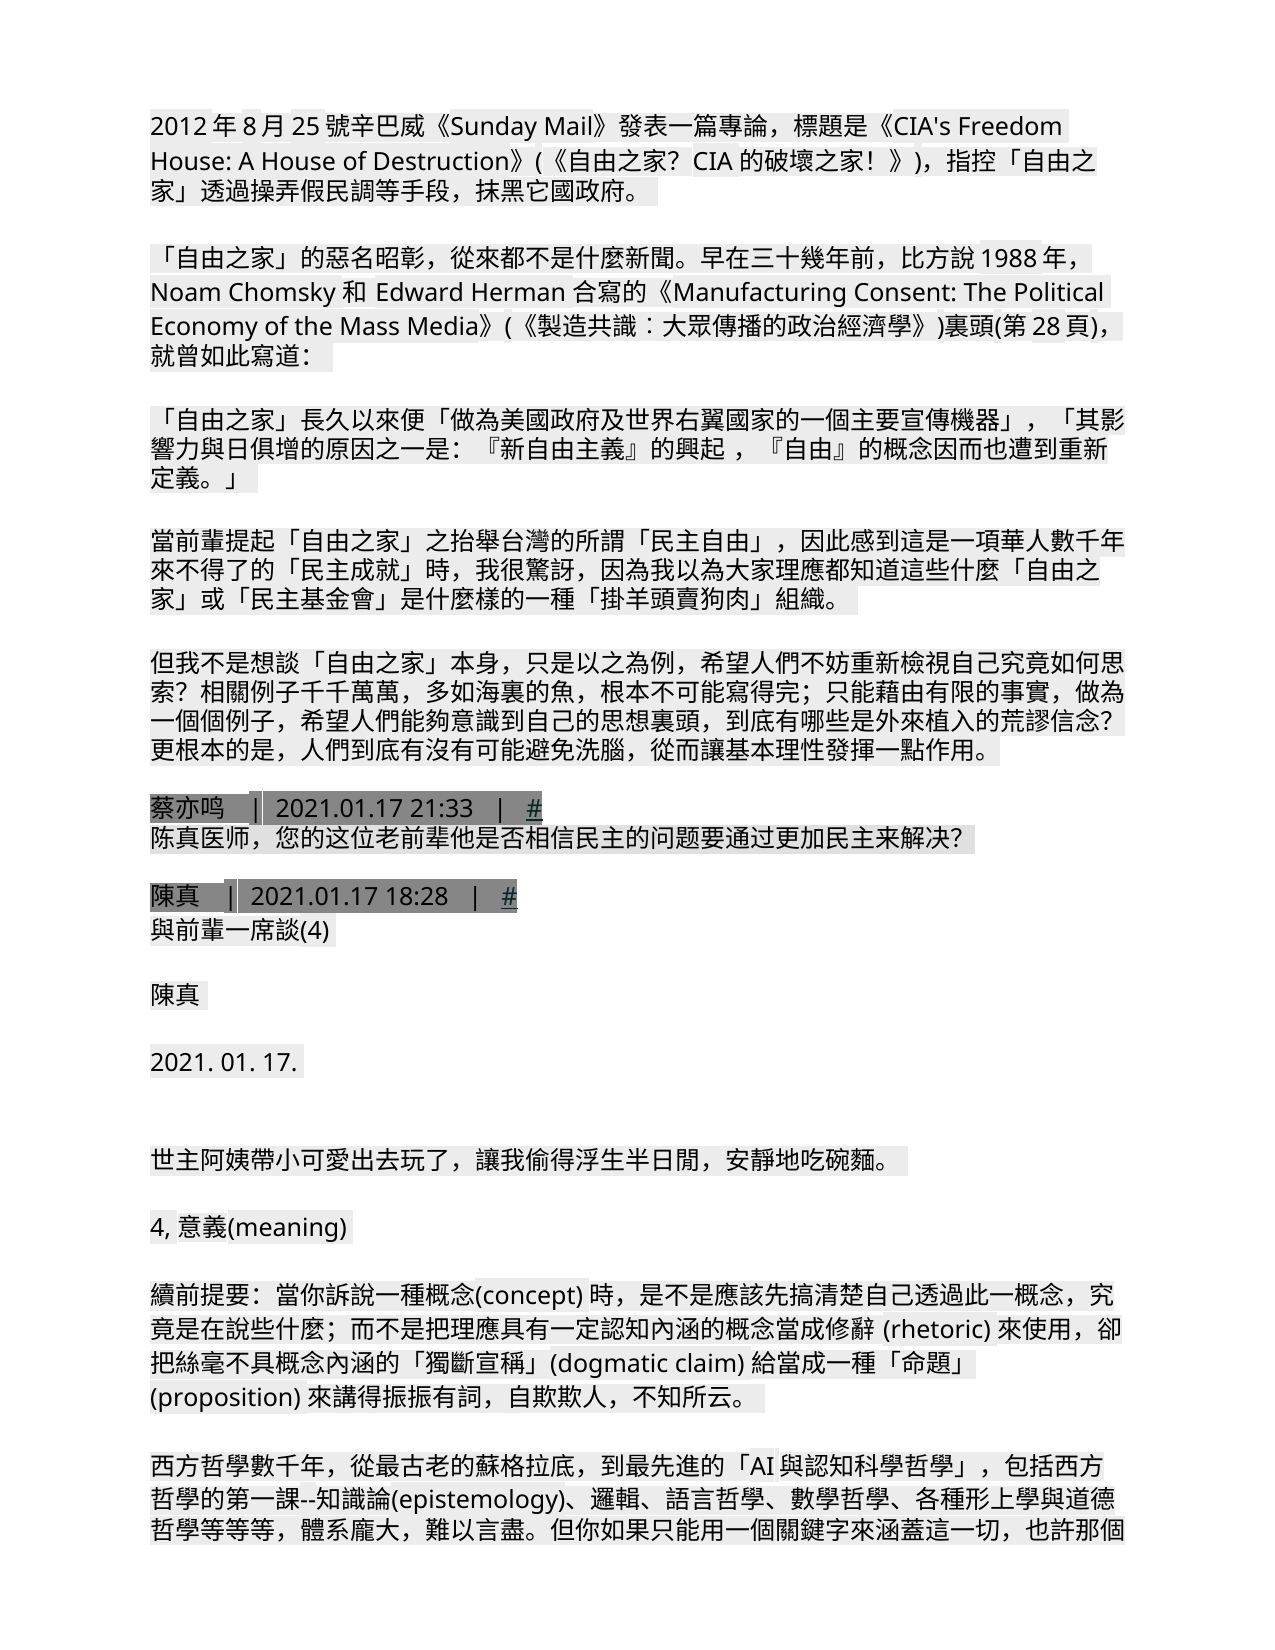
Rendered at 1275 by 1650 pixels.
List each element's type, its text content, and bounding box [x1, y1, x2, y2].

text 蔡亦鸣 | 2021.01.17 21:33 | # [150, 791, 1125, 825]
text 陳真 | 2021.01.17 18:28 | # [150, 879, 1125, 913]
text 陈真医师，您的这位老前辈他是否相信民主的问题要通过更加民主来解决？ [150, 825, 1125, 854]
text 與前輩一席談(4) 陳真 2021. 01. 17. 世主阿姨帶小可愛出去玩了，讓我偷得浮生半日閒，安靜地吃碗麵。 4, 意義(meaning) 續前提要：當你訴說一種概念(concept) 時，是不是應該先搞清楚自己透過此一概念，究竟是在說些什麼；而不是把理應具有一定認知內涵的概念當成修辭 (rhetoric) 來使用，卻把絲毫不具概念內涵的「獨斷宣稱」(dogmatic claim) 給當成一種「命題」(proposition) 來講得振振有詞，自欺欺人，不知所云。 西方哲學數千年，從最古老的蘇格拉底，到最先進的「AI與認知科學哲學」，包括西方哲學的第一課--知識論(epistemology)、邏輯、語言哲學、數學哲學、各種形上學與道德哲學等等等，體系龐大，難以言盡。但你如果只能用一個關鍵字來涵蓋這一切，也許那個 [150, 913, 1125, 1545]
text 與前輩一席談(5) 陳真 2021. 01. 18. 亦鳴你好，我沒法替這位前輩回答，但從談話中，我感覺他認為即使是他口中所謂台灣「破碎的民主」，都還是非常值得驕傲，是華人幾千年來的光榮。他說，美國Freedom House(「自由之家」)把台灣列為十大民主國家(佔第十位)，比美國(排名第十一)還民主。 我猜，中國大陸應該排名倒數一、二名才對。其實，別說台灣排第十，就算排世界第一或宇宙第一也是可以的；如果美國認為有此政治需要的話，愛給誰排第幾就排第幾。 6.「自由之家」是NGO嗎？ 當然不是。它是一個惡名昭彰的CIA附隨組織。表面上是民間NGO，實際上，它一年十幾億台幣的預算，八成五以上直接來自美國官方。比方說，2016年「自由之家」的總預算是兩千九百七十萬美元，其中兩千四百八十多萬美元來自美國政府。 也就是說，它不是什麼NGO（非政府組織），它不折不扣就是一個帶有強烈情治色彩的政府機構，一方面從事宣傳戰，醜化敵對國家，一方面在海外敵對國家資助恐怖主義活動，顛覆合法政權，製造動亂。 2001年5月，聯合國舉行一項聽證會，「自由之家」拒絕出席。古巴政府於會中出示多項證據，指控「自由之家」針對古巴從事各項非法政治活動。古巴駐聯合國大使說：「自由之家」長年資助反古巴政府的多個恐怖組織，執行顛覆任務，其作為美國政府之特殊任務的政治工具，此一事實，世人皆知，從來都不是什麼祕密。」 古巴舉出多項證據，證明「自由之家」為 CIA 在海外執行顛覆它國政權、製造動亂之祕密任務，並進一步點名指出：跟「自由之家」關係十分密切的 Frank Garcon，正是CIA 之古巴計劃的主任；透過他，CIA 下達祕密指令給「自由之家」，針對古巴執行非法任務。 聯合國聽證會後，「自由之家」發表聲明否認一切指控，並表明自身為一「人權組織」，並誓言將不計毀譽，繼續捍衛人權，繼續為受害者發聲。 古巴駐聯合國大使隨後反駁說，為何「自由之家」所「捍衛人權與自由」的對象從來都不包括美國及其盟友？為何那些被「自由之家」所妖魔化或製造動亂的國家，恰恰也都一一符合了美國當下的政治利益？ 2012年8月25號辛巴威《Sunday Mail》發表一篇專論，標題是《CIA's Freedom House: A House of Destruction》(《自由之家？CIA 的破壞之家！》)，指控「自由之家」透過操弄假民調等手段，抹黑它國政府。 「自由之家」的惡名昭彰，從來都不是什麼新聞。早在三十幾年前，比方說1988年，Noam Chomsky 和 Edward Herman 合寫的《Manufacturing Consent: The Political Economy of the Mass Media》(《製造共識︰大眾傳播的政治經濟學》)裏頭(第28頁)，就曾如此寫道： 「自由之家」長久以來便「做為美國政府及世界右翼國家的一個主要宣傳機器」，「其影響力與日俱增的原因之一是：『新自由主義』的興起 ，『自由』的概念因而也遭到重新定義。」 當前輩提起「自由之家」之抬舉台灣的所謂「民主自由」，因此感到這是一項華人數千年來不得了的「民主成就」時，我很驚訝，因為我以為大家理應都知道這些什麼「自由之家」或「民主基金會」是什麼樣的一種「掛羊頭賣狗肉」組織。 但我不是想談「自由之家」本身，只是以之為例，希望人們不妨重新檢視自己究竟如何思索？相關例子千千萬萬，多如海裏的魚，根本不可能寫得完；只能藉由有限的事實，做為一個個例子，希望人們能夠意識到自己的思想裏頭，到底有哪些是外來植入的荒謬信念？更根本的是，人們到底有沒有可能避免洗腦，從而讓基本理性發揮一點作用。 [150, 75, 1125, 766]
